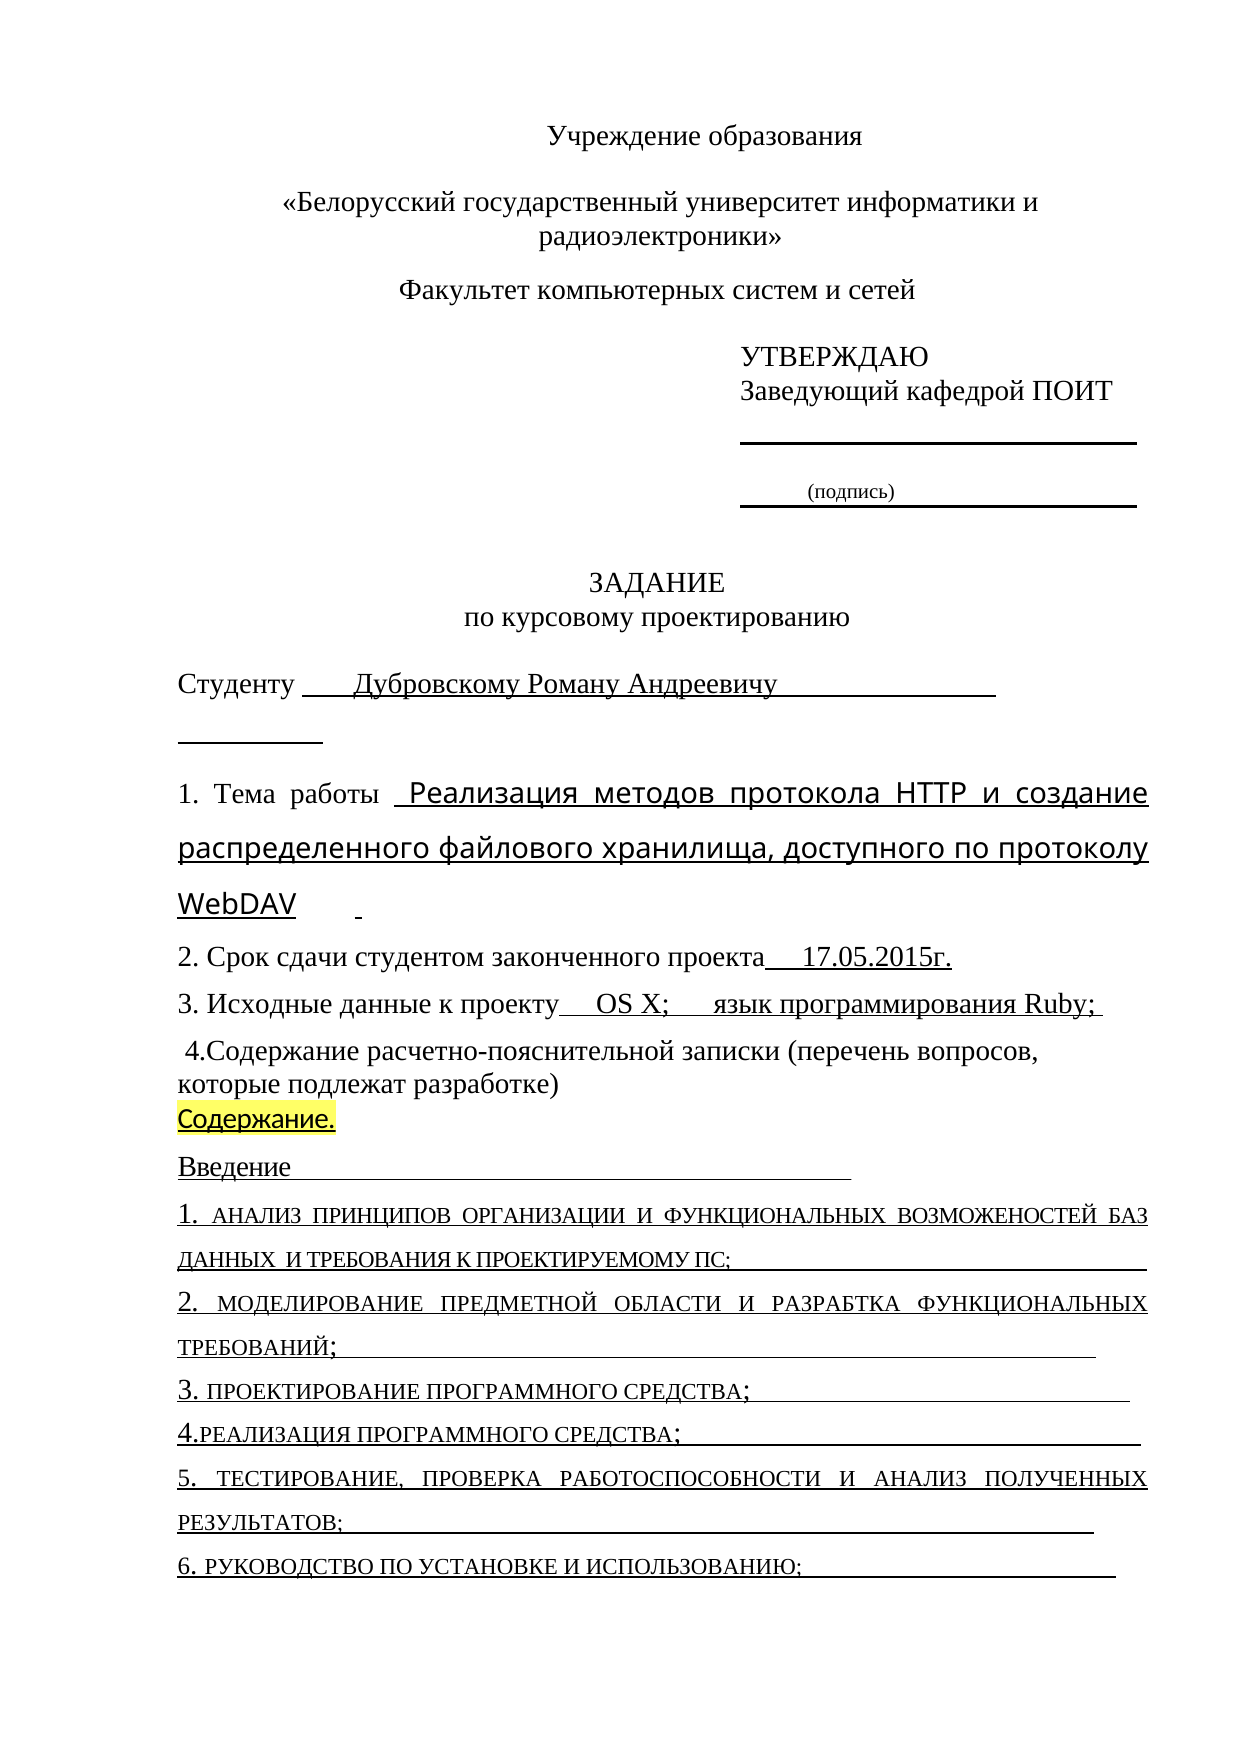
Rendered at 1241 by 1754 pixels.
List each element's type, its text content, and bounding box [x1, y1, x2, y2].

text 1. Тема работы Реализация методов протокола HTTP и создание распределенного файлового хранилища, доступного по протоколу [177, 772, 1149, 861]
text 1. АНАЛИЗ ПРИНЦИПОВ ОРГАНИЗАЦИИ И ФУНКЦИОНАЛЬНЫХ ВОЗМОЖЕНОСТЕЙ БАЗ ДАННЫХ И ТРЕБОВАНИЯ К ПРОЕКТИРУЕМОМУ ПС; –––––––––––––––––––––––––––– [177, 1196, 1149, 1274]
text 4.РЕАЛИЗАЦИЯ ПРОГРАММНОГО СРЕДСТВА; –––––––––––––– [177, 1416, 1149, 1449]
text Студенту Дубровскому Роману Андреевичу––––––––– –––––––––– [177, 666, 1137, 746]
text Заведующий кафедрой ПОИТ [740, 373, 1137, 406]
text Содержание. [177, 1100, 1149, 1135]
text 6. РУКОВОДСТВО ПО УСТАНОВКЕ И ИСПОЛЬЗОВАНИЮ; –6________________––– [177, 1547, 1149, 1581]
text Учреждение образования [177, 118, 1163, 152]
text УТВЕРЖДАЮ [740, 339, 1137, 373]
text 3. ПРОЕКТИРОВАНИЕ ПРОГРАММНОГО СРЕДСТВА;–––––––––––––––––––––––– – [177, 1372, 1149, 1405]
text «Белорусский государственный университет информатики и радиоэлектроники» [177, 184, 1143, 252]
text (подпись) [740, 478, 1137, 505]
text 2. Срок сдачи студентом законченного проекта 17.05.2015г. [177, 939, 1149, 972]
text 2. МОДЕЛИРОВАНИЕ ПРЕДМЕТНОЙ ОБЛАСТИ И РАЗРАБТКА ФУНКЦИОНАЛЬНЫХ ТРЕБОВАНИЙ; ––––––––––––––––––––––––––––––– ______________ [177, 1284, 1149, 1361]
text Факультет компьютерных систем и сетей [177, 272, 1137, 306]
text Введение [177, 1149, 1149, 1183]
text ЗАДАНИЕ [177, 565, 1137, 599]
text 3. Исходные данные к проекту OS X; язык программирования Ruby; [177, 986, 1149, 1019]
text по курсовому проектированию [177, 599, 1137, 632]
text 5. ТЕСТИРОВАНИЕ, ПРОВЕРКА РАБОТОСПОСОБНОСТИ И АНАЛИЗ ПОЛУЧЕННЫХ РЕЗУЛЬТАТОВ; –6–______________________________________________–– [177, 1459, 1149, 1537]
text WebDAV [177, 862, 1149, 923]
text 4.Содержание расчетно-пояснительной записки (перечень вопросов, которые подлежат разработке) [177, 1033, 1149, 1100]
